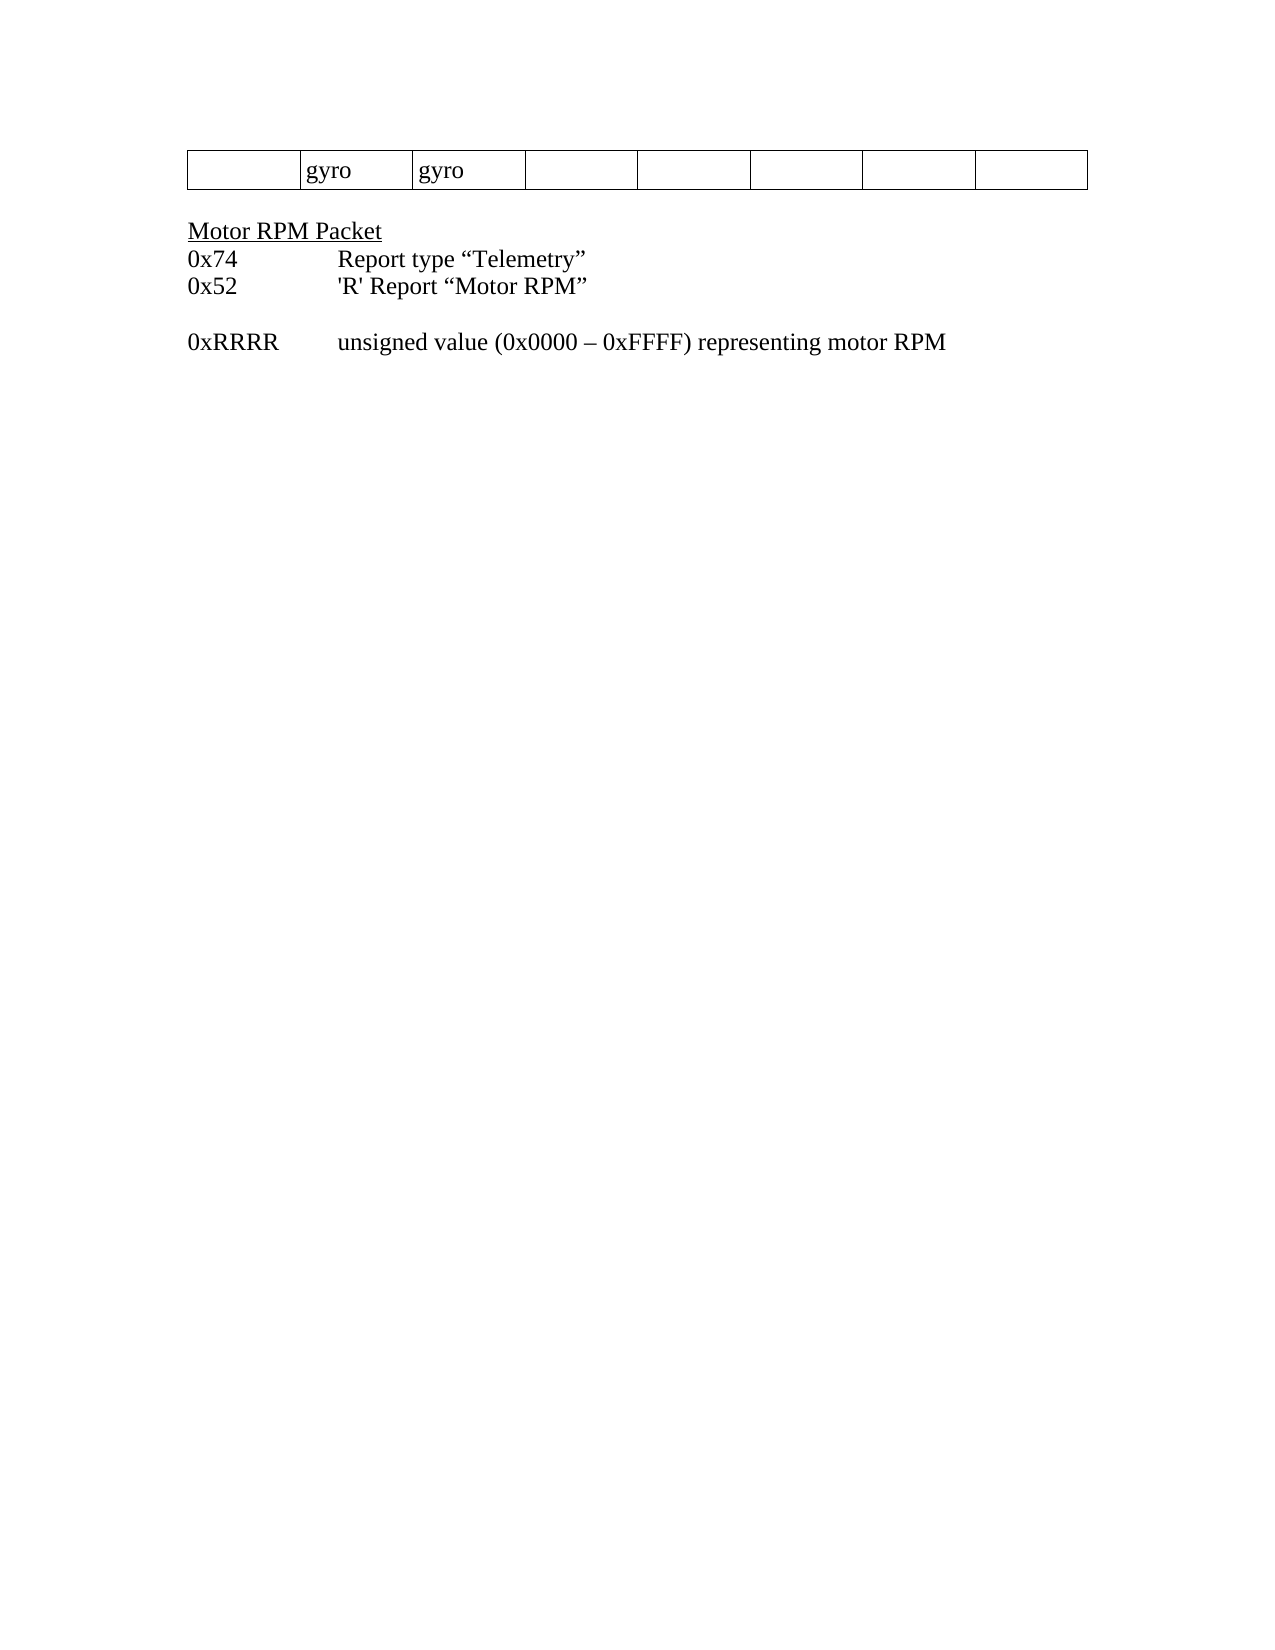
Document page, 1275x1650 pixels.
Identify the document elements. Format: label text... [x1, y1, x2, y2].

table_cell [638, 151, 750, 189]
table_cell [976, 151, 1087, 189]
table_cell [863, 151, 975, 189]
text 0xRRRR unsigned value (0x0000 – 0xFFFF) representing motor RPM [187, 328, 1087, 356]
table_cell [751, 151, 862, 189]
table_cell gyro [413, 151, 525, 189]
text Motor RPM Packet [187, 217, 1087, 245]
table_cell gyro [301, 151, 412, 189]
table_cell [526, 151, 637, 189]
text 0x74 Report type “Telemetry” [187, 245, 1087, 272]
table_cell [188, 151, 300, 189]
text 0x52 'R' Report “Motor RPM” [187, 272, 1087, 300]
